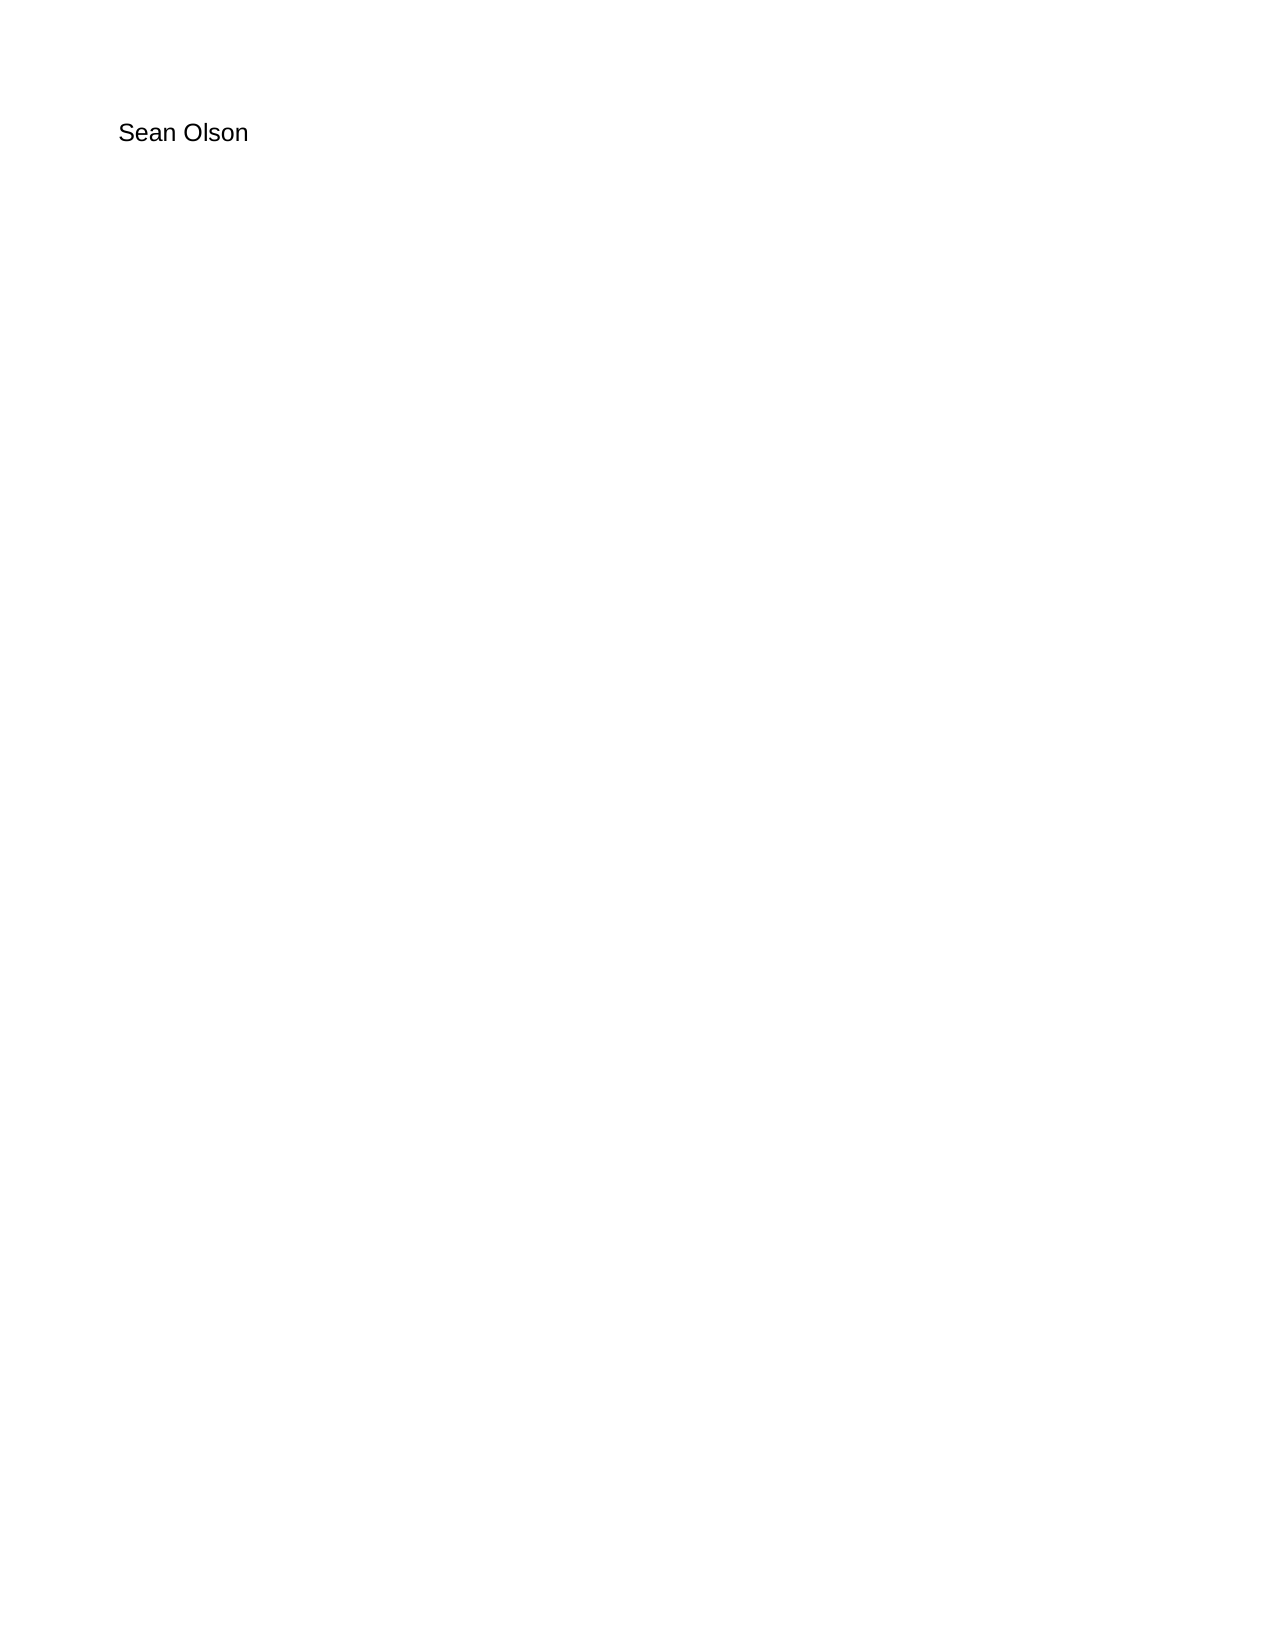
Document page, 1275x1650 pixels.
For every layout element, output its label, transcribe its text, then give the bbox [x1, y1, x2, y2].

text Sean Olson [118, 118, 1157, 147]
